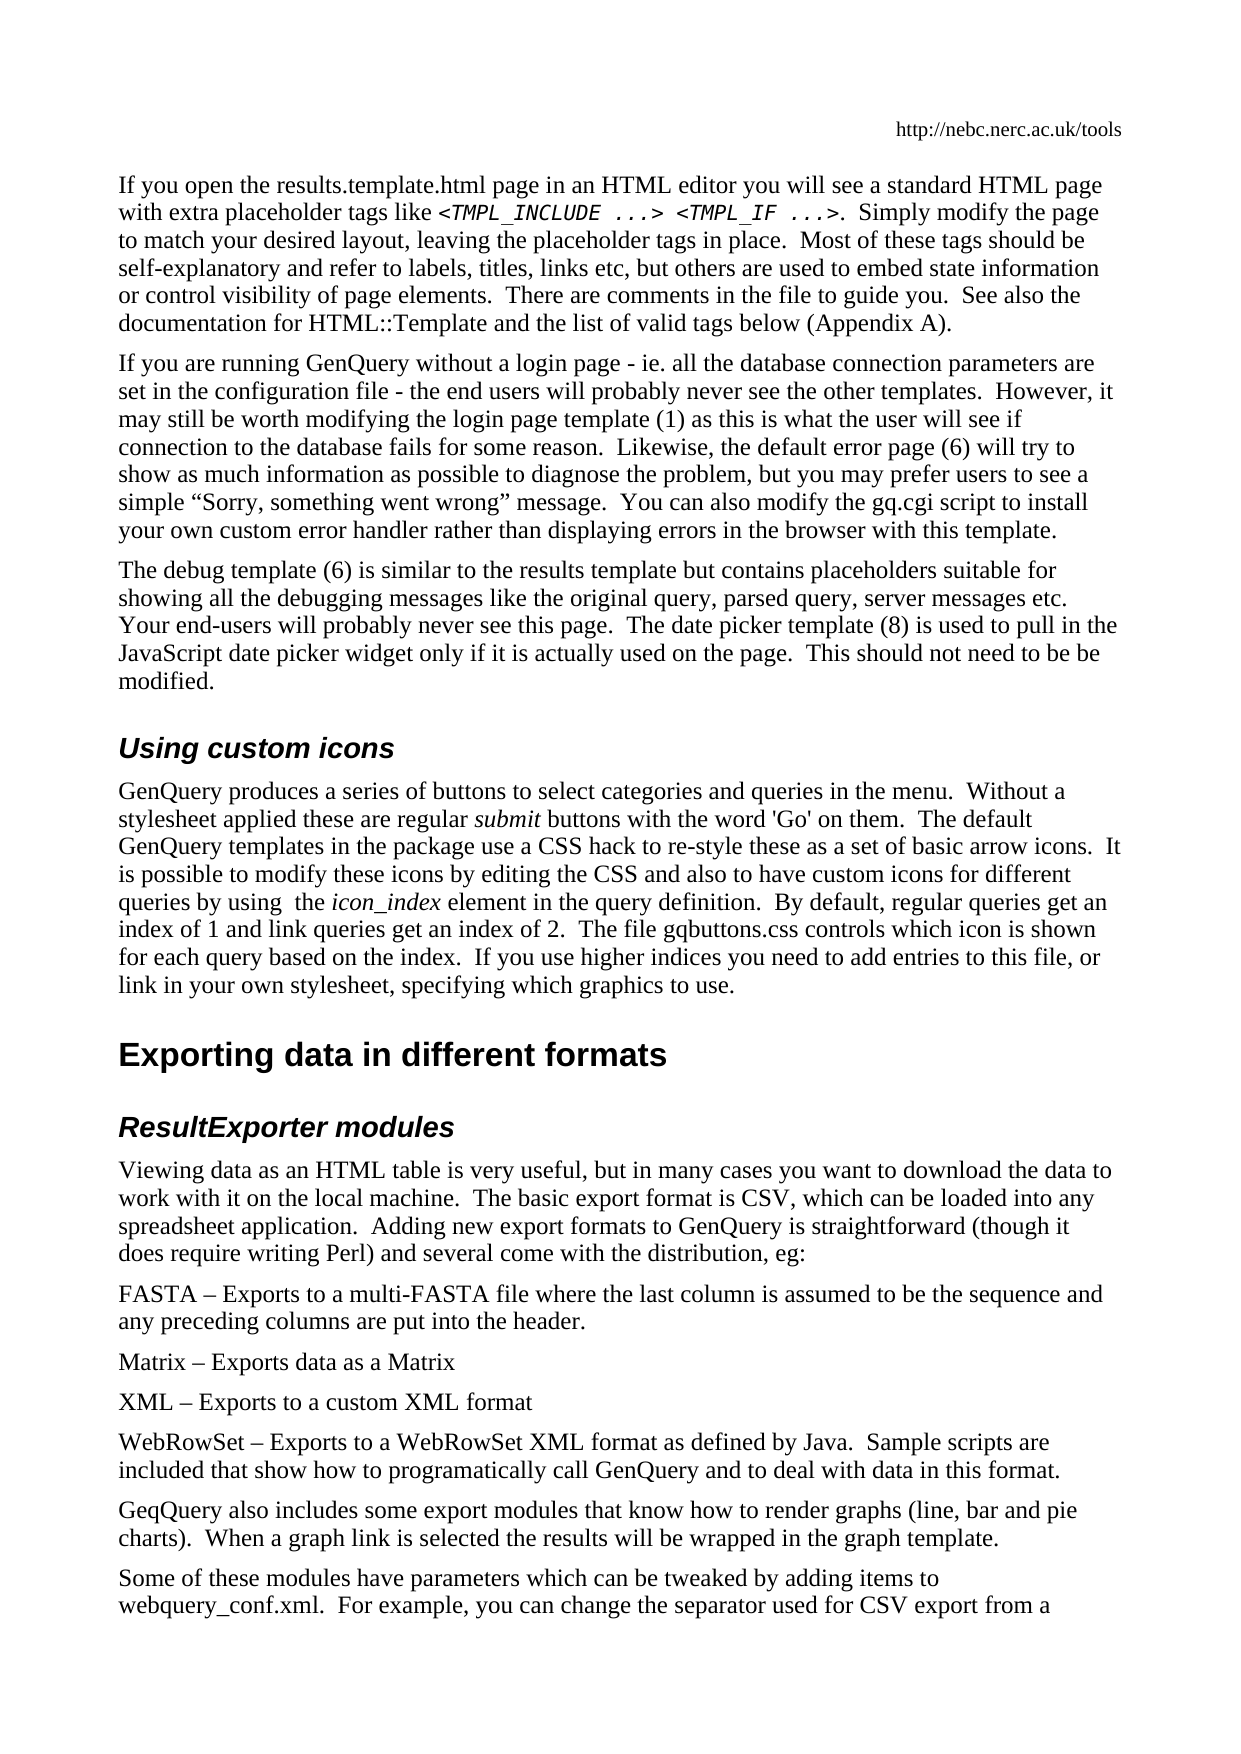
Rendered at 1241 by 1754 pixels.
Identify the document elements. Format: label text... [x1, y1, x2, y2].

text The debug template (6) is similar to the results template but contains placeholders suitable for showing all the debugging messages like the original query, parsed query, server messages etc. Your end-users will probably never see this page. The date picker template (8) is used to pull in the JavaScript date picker widget only if it is actually used on the page. This should not need to be be modified. [118, 556, 1122, 694]
subtitle Using custom icons [118, 732, 1122, 764]
text FASTA – Exports to a multi-FASTA file where the last column is assumed to be the sequence and any preceding columns are put into the header. [118, 1280, 1122, 1335]
subtitle ResultExporter modules [118, 1111, 1122, 1144]
text GeqQuery also includes some export modules that know how to render graphs (line, bar and pie charts). When a graph link is selected the results will be wrapped in the graph template. [118, 1496, 1122, 1551]
text Some of these modules have parameters which can be tweaked by adding items to webquery_conf.xml. For example, you can change the separator used for CSV export from a [118, 1564, 1122, 1619]
text WebRowSet – Exports to a WebRowSet XML format as defined by Java. Sample scripts are included that show how to programatically call GenQuery and to deal with data in this format. [118, 1428, 1122, 1483]
text Viewing data as an HTML table is very useful, but in many cases you want to download the data to work with it on the local machine. The basic export format is CSV, which can be loaded into any spreadsheet application. Adding new export formats to GenQuery is straightforward (though it does require writing Perl) and several come with the distribution, eg: [118, 1156, 1122, 1267]
subtitle Exporting data in different formats [118, 1036, 1122, 1074]
text If you are running GenQuery without a login page - ie. all the database connection parameters are set in the configuration file - the end users will probably never see the other templates. However, it may still be worth modifying the login page template (1) as this is what the user will see if connection to the database fails for some reason. Likewise, the default error page (6) will try to show as much information as possible to diagnose the problem, but you may prefer users to see a simple “Sorry, something went wrong” message. You can also modify the gq.cgi script to install your own custom error handler rather than displaying errors in the browser with this template. [118, 349, 1122, 543]
text Matrix – Exports data as a Matrix [118, 1348, 1122, 1375]
text GenQuery produces a series of buttons to select categories and queries in the menu. Without a stylesheet applied these are regular submit buttons with the word 'Go' on them. The default GenQuery templates in the package use a CSS hack to re-style these as a set of basic arrow icons. It is possible to modify these icons by editing the CSS and also to have custom icons for different queries by using the icon_index element in the query definition. By default, regular queries get an index of 1 and link queries get an index of 2. The file gqbuttons.css controls which icon is shown for each query based on the index. If you use higher indices you need to add entries to this file, or link in your own stylesheet, specifying which graphics to use. [118, 777, 1122, 999]
text If you open the results.template.html page in an HTML editor you will see a standard HTML page with extra placeholder tags like <TMPL_INCLUDE ...> <TMPL_IF ...>. Simply modify the page to match your desired layout, leaving the placeholder tags in place. Most of these tags should be self-explanatory and refer to labels, titles, links etc, but others are used to embed state information or control visibility of page elements. There are comments in the file to guide you. See also the documentation for HTML::Template and the list of valid tags below (Appendix A). [118, 171, 1122, 337]
text XML – Exports to a custom XML format [118, 1388, 1122, 1416]
